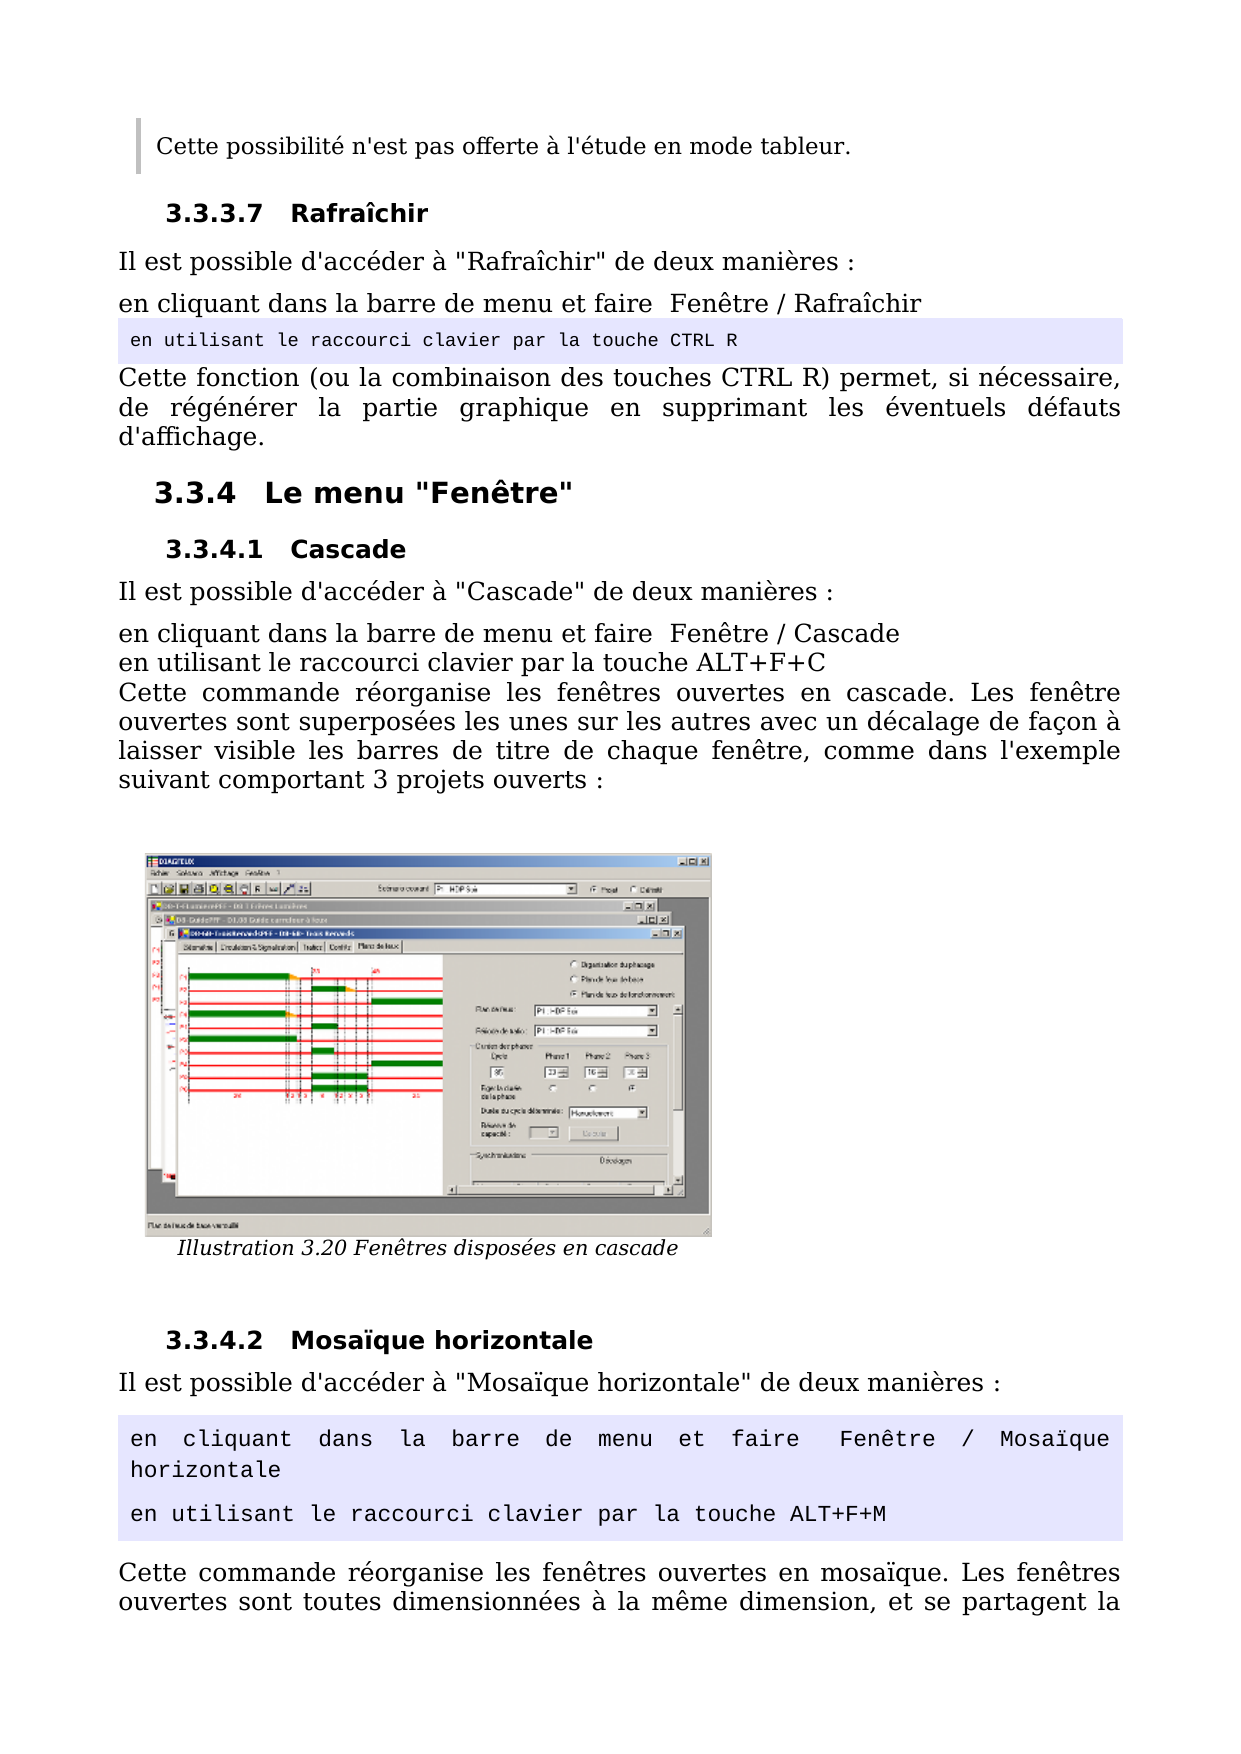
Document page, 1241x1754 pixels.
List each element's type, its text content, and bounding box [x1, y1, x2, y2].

text Il est possible d'accéder à "Rafraîchir" de deux manières : [118, 247, 1122, 277]
text Illustration 3.20 Fenêtres disposées en cascade [136, 853, 703, 1260]
text Il est possible d'accéder à "Cascade" de deux manières : [118, 577, 1122, 607]
text en cliquant dans la barre de menu et faire Fenêtre / Mosaïque horizontale [119, 1416, 1122, 1485]
picture [144, 853, 712, 1237]
text en utilisant le raccourci clavier par la touche ALT+F+M [119, 1491, 1122, 1540]
text en cliquant dans la barre de menu et faire Fenêtre / Cascade [118, 619, 1122, 648]
text Cette commande réorganise les fenêtres ouvertes en cascade. Les fenêtre ouvertes sont superposées les unes sur les autres avec un décalage de façon à laisser visible les barres de titre de chaque fenêtre, comme dans l'exemple suivant comportant 3 projets ouverts : [118, 678, 1122, 795]
text Il est possible d'accéder à "Mosaïque horizontale" de deux manières : [118, 1368, 1122, 1397]
subtitle Mosaïque horizontale [17, 1326, 1122, 1356]
subtitle Cascade [17, 536, 1122, 565]
text Cette possibilité n'est pas offerte à l'étude en mode tableur. [141, 118, 1122, 174]
subtitle Rafraîchir [17, 199, 1122, 229]
subtitle Le menu "Fenêtre" [153, 476, 1122, 511]
text en utilisant le raccourci clavier par la touche ALT+F+C [118, 648, 1122, 678]
text en cliquant dans la barre de menu et faire Fenêtre / Rafraîchir [118, 289, 1122, 318]
list en utilisant le raccourci clavier par la touche CTRL R [119, 320, 1122, 363]
text Cette commande réorganise les fenêtres ouvertes en mosaïque. Les fenêtres ouvertes sont toutes dimensionnées à la même dimension, et se partagent la [118, 1558, 1122, 1617]
text Cette fonction (ou la combinaison des touches CTRL R) permet, si nécessaire, de régénérer la partie graphique en supprimant les éventuels défauts d'affichage. [118, 364, 1122, 451]
